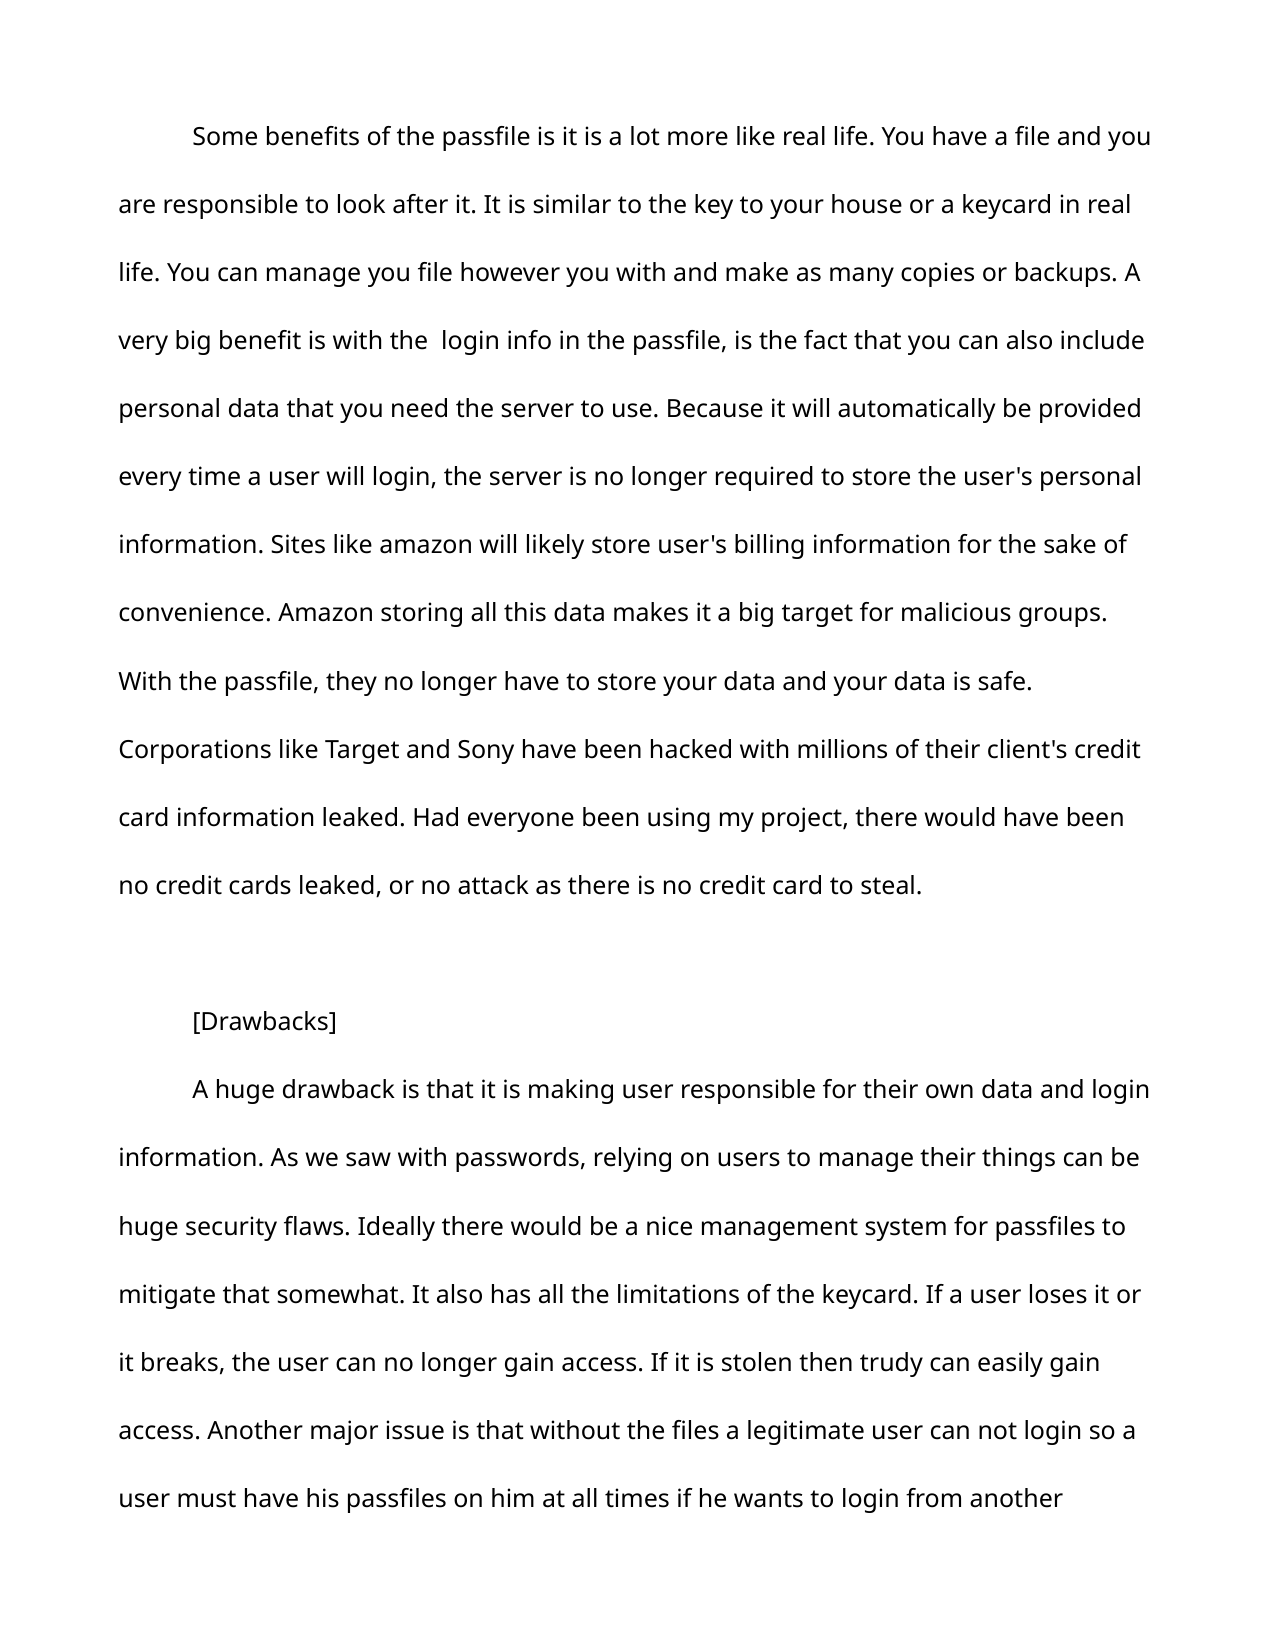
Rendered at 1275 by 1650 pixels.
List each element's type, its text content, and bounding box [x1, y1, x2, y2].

text A huge drawback is that it is making user responsible for their own data and login information. As we saw with passwords, relying on users to manage their things can be huge security flaws. Ideally there would be a nice management system for passfiles to mitigate that somewhat. It also has all the limitations of the keycard. If a user loses it or it breaks, the user can no longer gain access. If it is stolen then trudy can easily gain access. Another major issue is that without the files a legitimate user can not login so a user must have his passfiles on him at all times if he wants to login from another [118, 1072, 1157, 1515]
text Some benefits of the passfile is it is a lot more like real life. You have a file and you are responsible to look after it. It is similar to the key to your house or a keycard in real life. You can manage you file however you with and make as many copies or backups. A very big benefit is with the login info in the passfile, is the fact that you can also include personal data that you need the server to use. Because it will automatically be provided every time a user will login, the server is no longer required to store the user's personal information. Sites like amazon will likely store user's billing information for the sake of convenience. Amazon storing all this data makes it a big target for malicious groups. With the passfile, they no longer have to store your data and your data is safe. Corporations like Target and Sony have been hacked with millions of their client's credit card information leaked. Had everyone been using my project, there would have been no credit cards leaked, or no attack as there is no credit card to steal. [118, 118, 1157, 902]
text [Drawbacks] [118, 1004, 1157, 1038]
